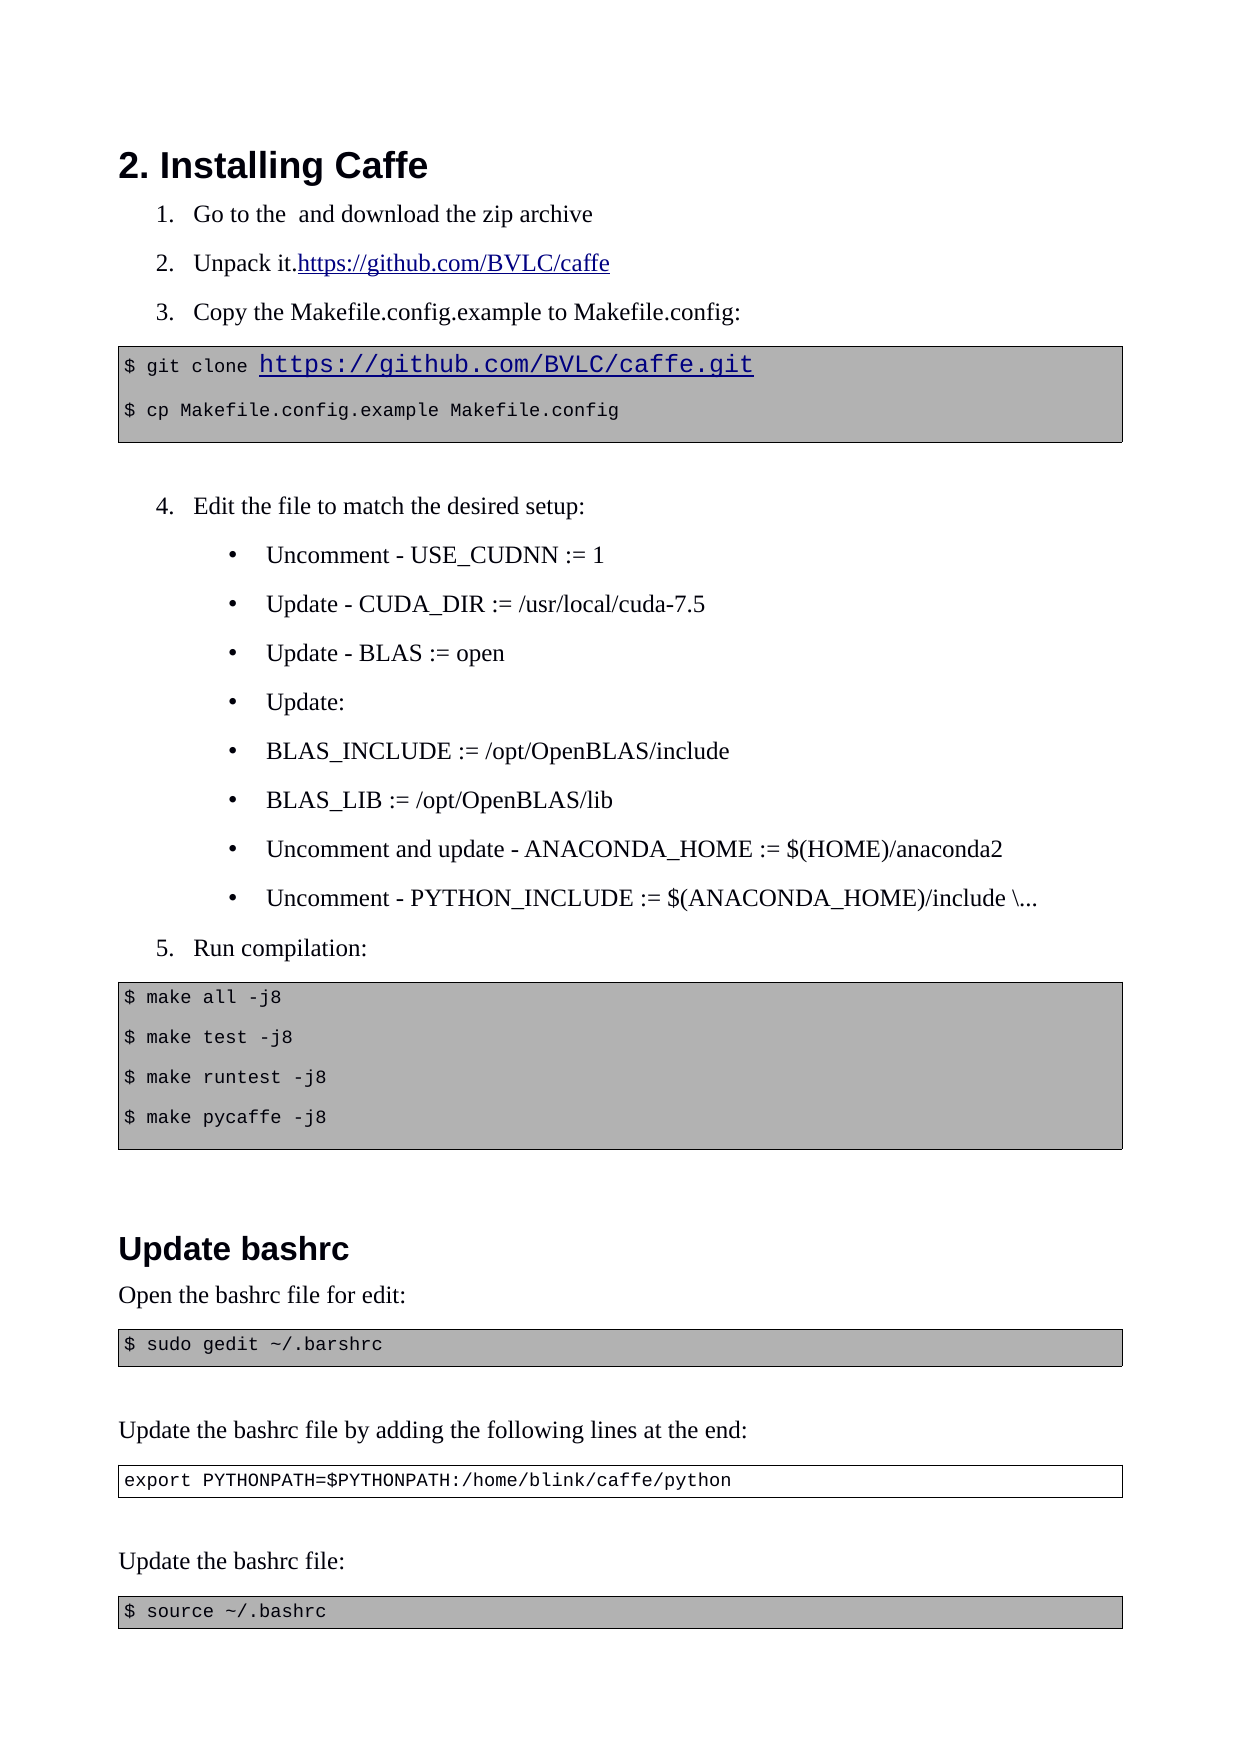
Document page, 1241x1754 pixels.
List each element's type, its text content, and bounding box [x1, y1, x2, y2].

text Open the bashrc file for edit: [118, 1280, 1122, 1309]
table_header export PYTHONPATH=$PYTHONPATH:/home/blink/caffe/python [119, 1466, 1122, 1497]
text Update the bashrc file by adding the following lines at the end: [118, 1415, 1122, 1444]
list Uncomment - USE_CUDNN := 1 [228, 540, 1122, 569]
table_header $ sudo gedit ~/.barshrc [119, 1330, 1122, 1366]
subtitle 2. Installing Caffe [118, 143, 1122, 186]
table_header $ git clone https://github.com/BVLC/caffe.git $ cp Makefile.config.example Makefile.config [119, 347, 1122, 442]
list Copy the Makefile.config.example to Makefile.config: [156, 297, 1122, 326]
table_header $ make all -j8 $ make test -j8 $ make runtest -j8 $ make pycaffe -j8 [119, 983, 1122, 1149]
text Update the bashrc file: [118, 1546, 1122, 1575]
list Run compilation: [156, 933, 1122, 961]
list Unpack it.https://github.com/BVLC/caffe [156, 248, 1122, 277]
list Edit the file to match the desired setup: [156, 491, 1122, 520]
list Update - BLAS := open [228, 638, 1122, 667]
table_header $ source ~/.bashrc [119, 1597, 1122, 1628]
subtitle Update bashrc [118, 1229, 1122, 1268]
list BLAS_LIB := /opt/OpenBLAS/lib [228, 785, 1122, 814]
list Uncomment and update - ANACONDA_HOME := $(HOME)/anaconda2 [228, 834, 1122, 863]
list Go to the and download the zip archive [156, 199, 1122, 227]
list BLAS_INCLUDE := /opt/OpenBLAS/include [228, 736, 1122, 765]
list Update: [228, 687, 1122, 716]
list Uncomment - PYTHON_INCLUDE := $(ANACONDA_HOME)/include \... [228, 883, 1122, 912]
list Update - CUDA_DIR := /usr/local/cuda-7.5 [228, 589, 1122, 618]
